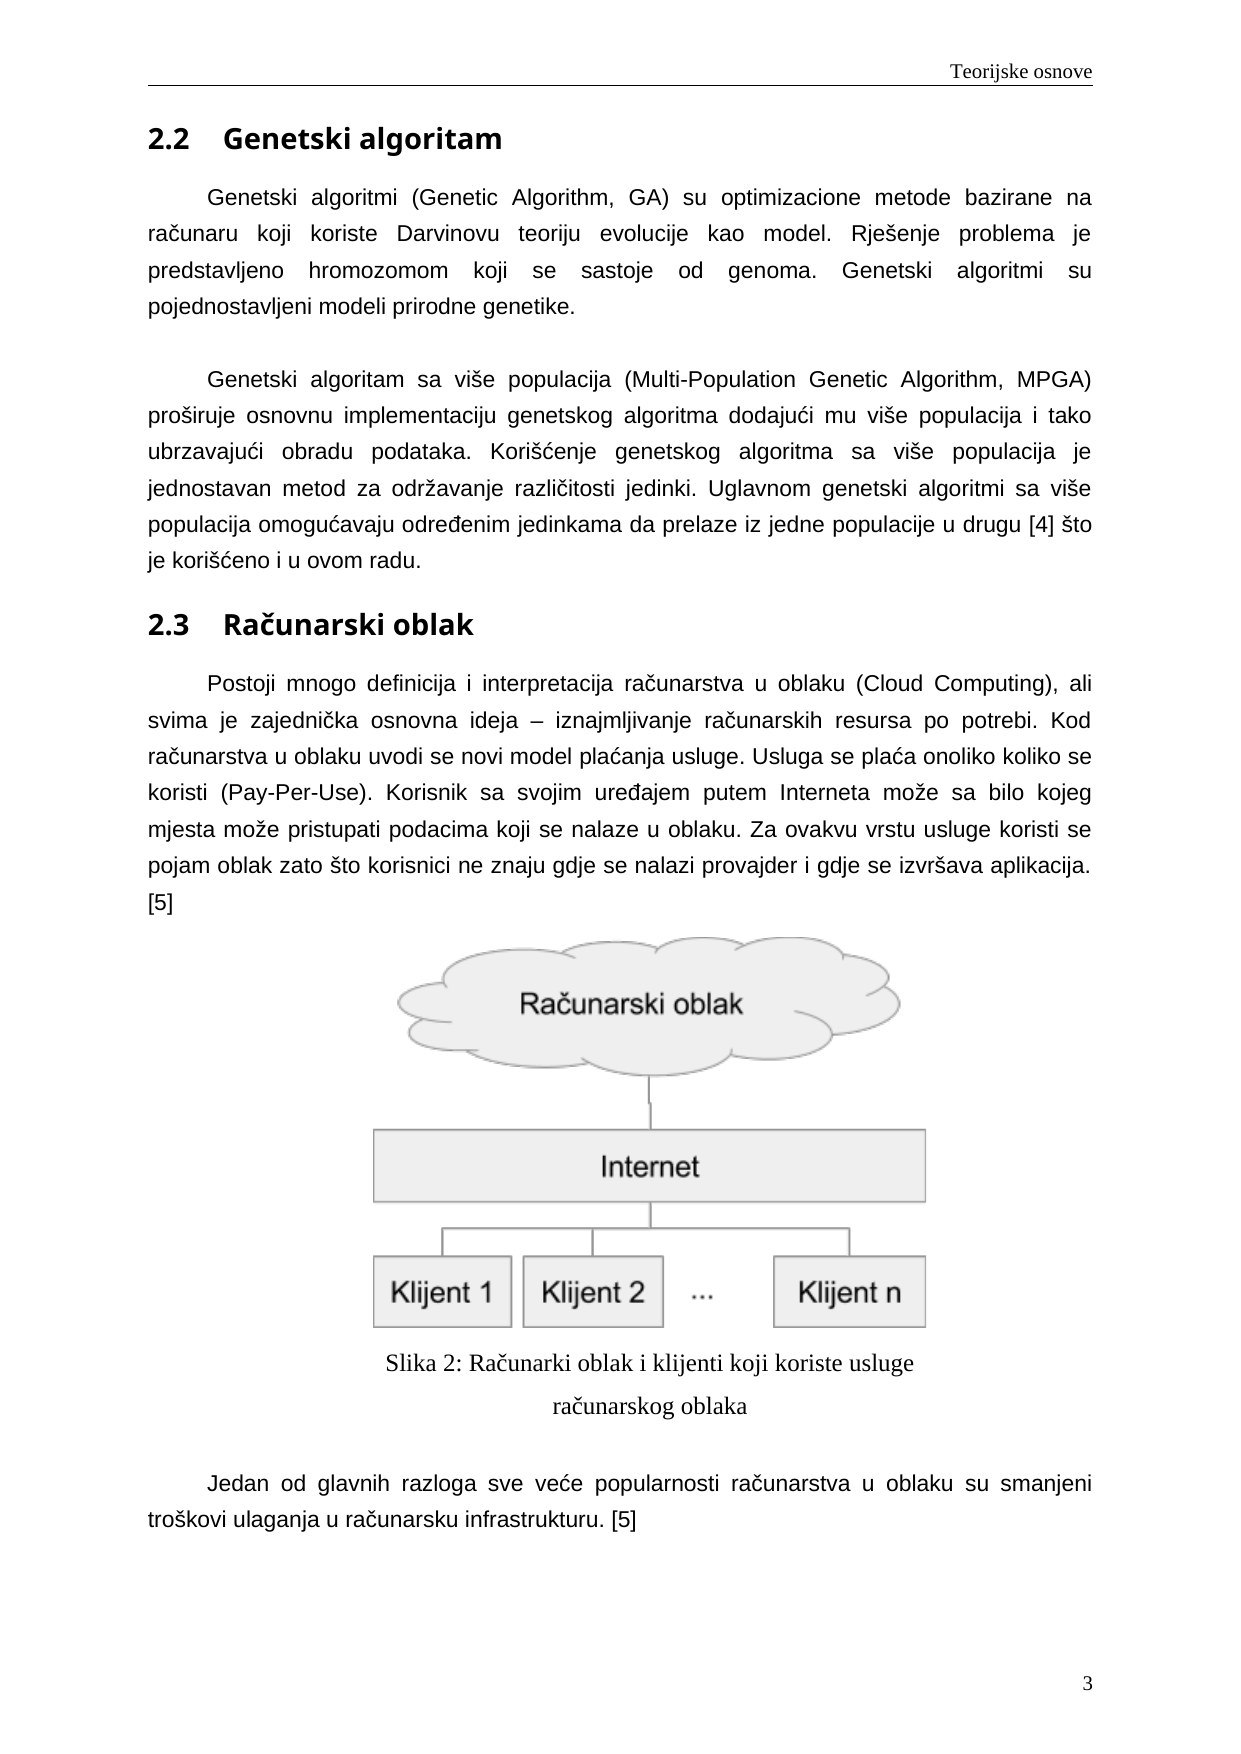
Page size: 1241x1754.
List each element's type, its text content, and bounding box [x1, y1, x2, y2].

subtitle Genetski algoritam [148, 118, 1093, 158]
picture [373, 937, 927, 1328]
text Slika 2: Računarki oblak i klijenti koji koriste usluge računarskog oblaka [373, 1328, 926, 1419]
subtitle Računarski oblak [148, 604, 1093, 644]
text Jedan od glavnih razloga sve veće popularnosti računarstva u oblaku su smanjeni troškovi ulaganja u računarsku infrastrukturu. [5] [148, 1470, 1093, 1533]
text Genetski algoritmi (Genetic Algorithm, GA) su optimizacione metode bazirane na računaru koji koriste Darvinovu teoriju evolucije kao model. Rješenje problema je predstavljeno hromozomom koji se sastoje od genoma. Genetski algoritmi su pojednostavljeni modeli prirodne genetike. [148, 184, 1093, 319]
text Postoji mnogo definicija i interpretacija računarstva u oblaku (Cloud Computing), ali svima je zajednička osnovna ideja – iznajmljivanje računarskih resursa po potrebi. Kod računarstva u oblaku uvodi se novi model plaćanja usluge. Usluga se plaća onoliko koliko se koristi (Pay-Per-Use). Korisnik sa svojim uređajem putem Interneta može sa bilo kojeg mjesta može pristupati podacima koji se nalaze u oblaku. Za ovakvu vrstu usluge koristi se pojam oblak zato što korisnici ne znaju gdje se nalazi provajder i gdje se izvršava aplikacija. [5] [148, 670, 1093, 915]
text Genetski algoritam sa više populacija (Multi-Population Genetic Algorithm, MPGA) proširuje osnovnu implementaciju genetskog algoritma dodajući mu više populacija i tako ubrzavajući obradu podataka. Korišćenje genetskog algoritma sa više populacija je jednostavan metod za održavanje različitosti jedinki. Uglavnom genetski algoritmi sa više populacija omogućavaju određenim jedinkama da prelaze iz jedne populacije u drugu [4] što je korišćeno i u ovom radu. [148, 366, 1093, 574]
